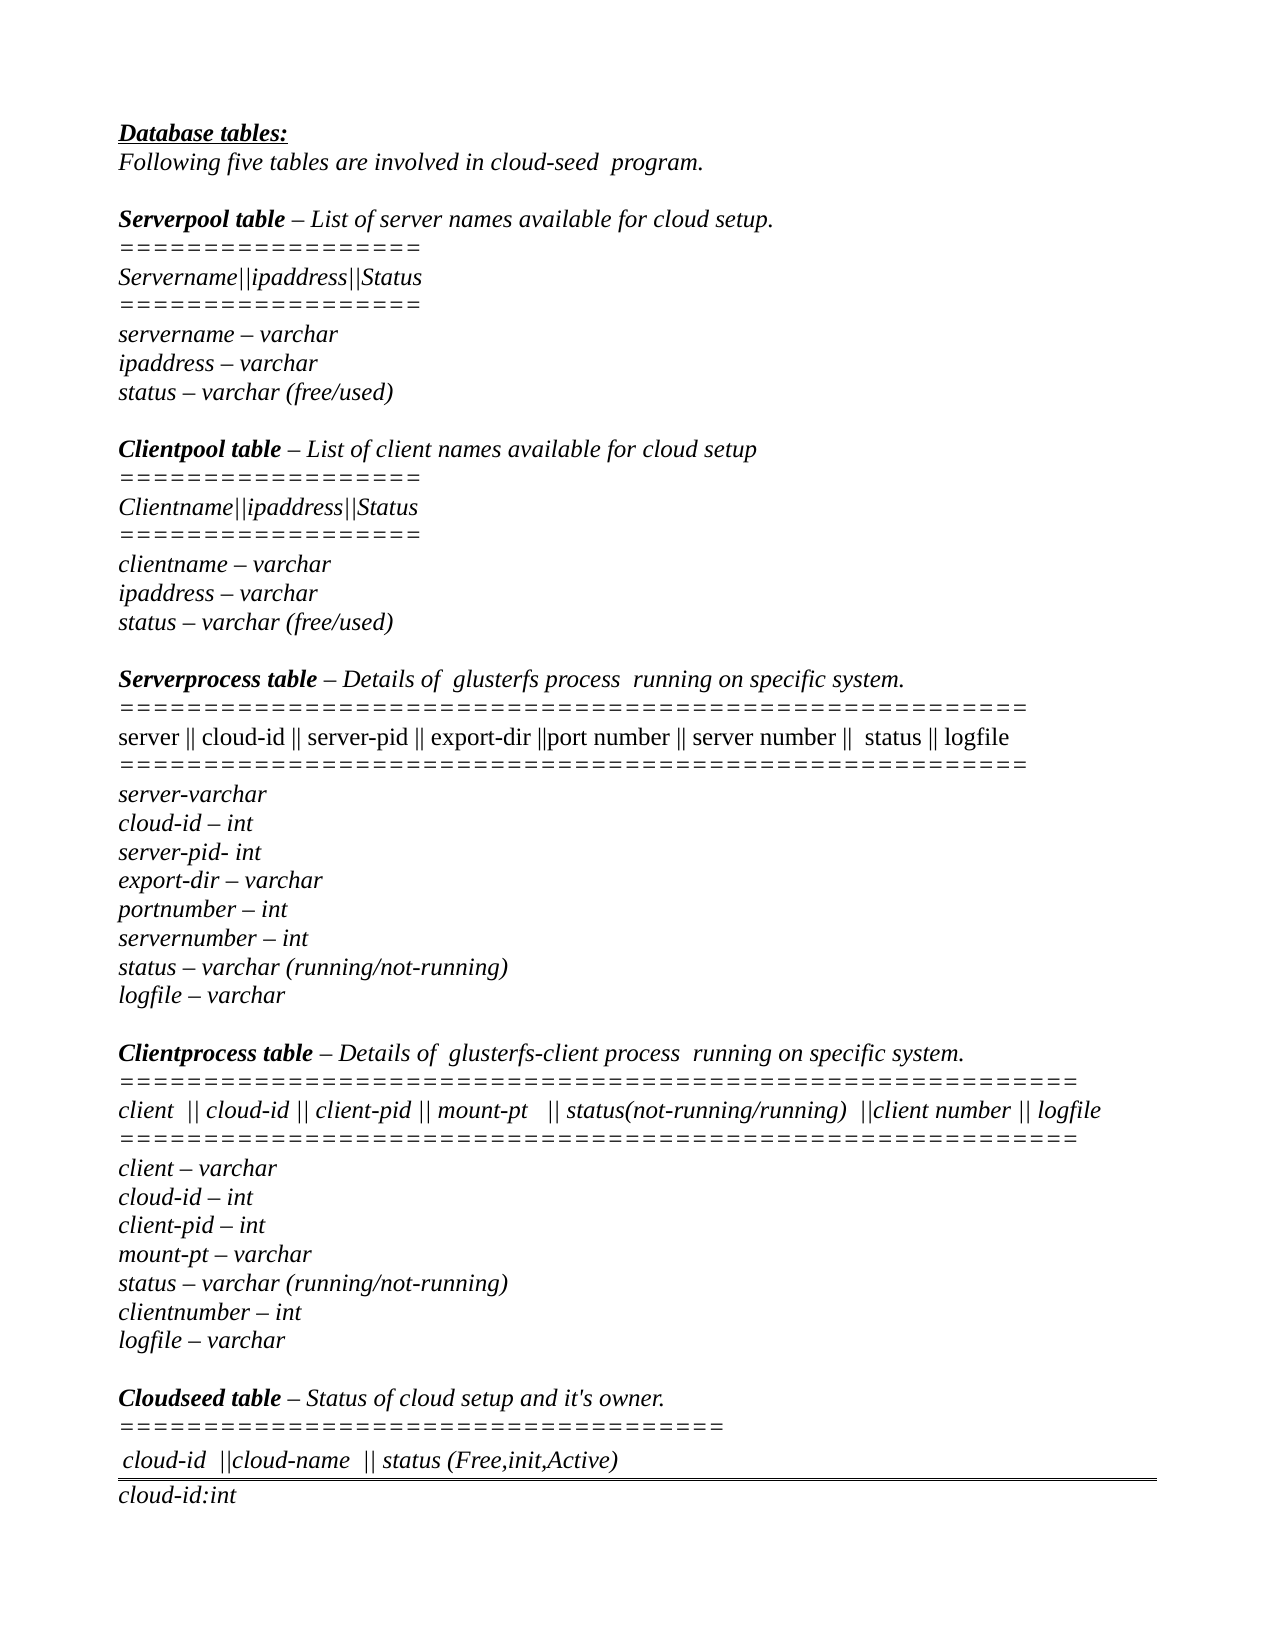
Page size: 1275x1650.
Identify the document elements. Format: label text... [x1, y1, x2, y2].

text status – varchar (free/used) [118, 377, 1157, 406]
text ====================================================== [118, 751, 1157, 779]
text servername – varchar [118, 319, 1157, 348]
text export-dir – varchar [118, 866, 1157, 894]
text ipaddress – varchar [118, 578, 1157, 607]
text ================== [118, 233, 1157, 262]
text ================== [118, 521, 1157, 549]
text cloud-id – int [118, 808, 1157, 837]
text Clientprocess table – Details of glusterfs-client process running on specific system. [118, 1038, 1157, 1067]
text server || cloud-id || server-pid || export-dir ||port number || server number || status || logfile [118, 722, 1157, 751]
text portnumber – int [118, 894, 1157, 923]
text server-pid- int [118, 837, 1157, 866]
text status – varchar (running/not-running) [118, 1268, 1157, 1297]
text ================== [118, 291, 1157, 319]
text Serverpool table – List of server names available for cloud setup. [118, 204, 1157, 233]
text status – varchar (free/used) [118, 607, 1157, 636]
text Clientname||ipaddress||Status [118, 492, 1157, 521]
text Servername||ipaddress||Status [118, 262, 1157, 291]
text servernumber – int [118, 923, 1157, 952]
text ipaddress – varchar [118, 348, 1157, 377]
text Clientpool table – List of client names available for cloud setup [118, 434, 1157, 463]
text Serverprocess table – Details of glusterfs process running on specific system. [118, 664, 1157, 693]
text cloud-id:int [118, 1481, 1157, 1509]
text client || cloud-id || client-pid || mount-pt || status(not-running/running) ||client number || logfile [118, 1096, 1157, 1124]
text ====================================================== [118, 693, 1157, 722]
text ========================================================= [118, 1124, 1157, 1153]
text ================== [118, 463, 1157, 492]
text ========================================================= [118, 1067, 1157, 1096]
text logfile – varchar [118, 1326, 1157, 1354]
text client – varchar [118, 1153, 1157, 1182]
text logfile – varchar [118, 981, 1157, 1009]
text Following five tables are involved in cloud-seed program. [118, 147, 1157, 176]
text server-varchar [118, 779, 1157, 808]
text Cloudseed table – Status of cloud setup and it's owner. [118, 1383, 1157, 1412]
text Database tables: [118, 118, 1157, 147]
text ==================================== [118, 1412, 1157, 1441]
text status – varchar (running/not-running) [118, 952, 1157, 981]
text clientnumber – int [118, 1297, 1157, 1326]
text mount-pt – varchar [118, 1239, 1157, 1268]
text client-pid – int [118, 1211, 1157, 1239]
text cloud-id ||cloud-name || status (Free,init,Active) [118, 1441, 1157, 1478]
text clientname – varchar [118, 549, 1157, 578]
text cloud-id – int [118, 1182, 1157, 1211]
